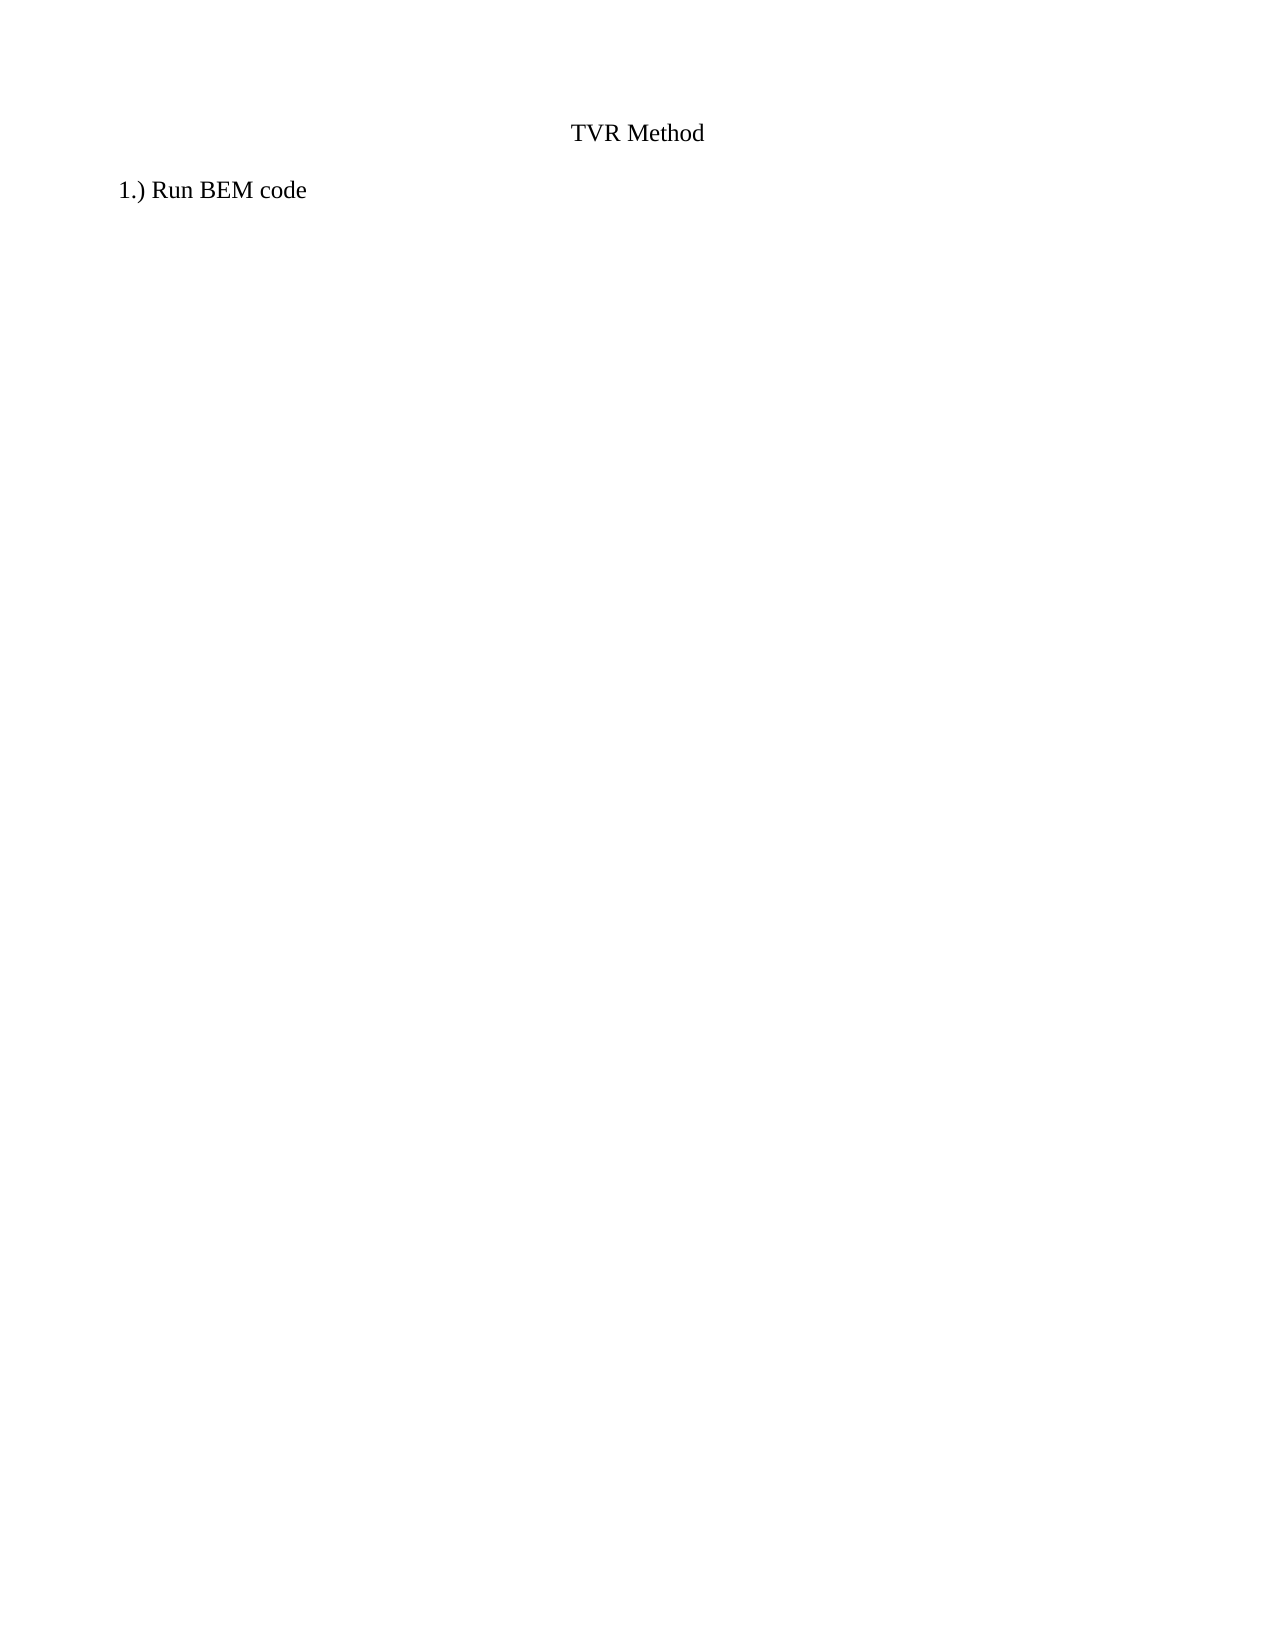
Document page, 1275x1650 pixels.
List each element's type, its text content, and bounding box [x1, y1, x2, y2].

text 1.) Run BEM code [118, 176, 1157, 204]
text TVR Method [118, 118, 1157, 147]
